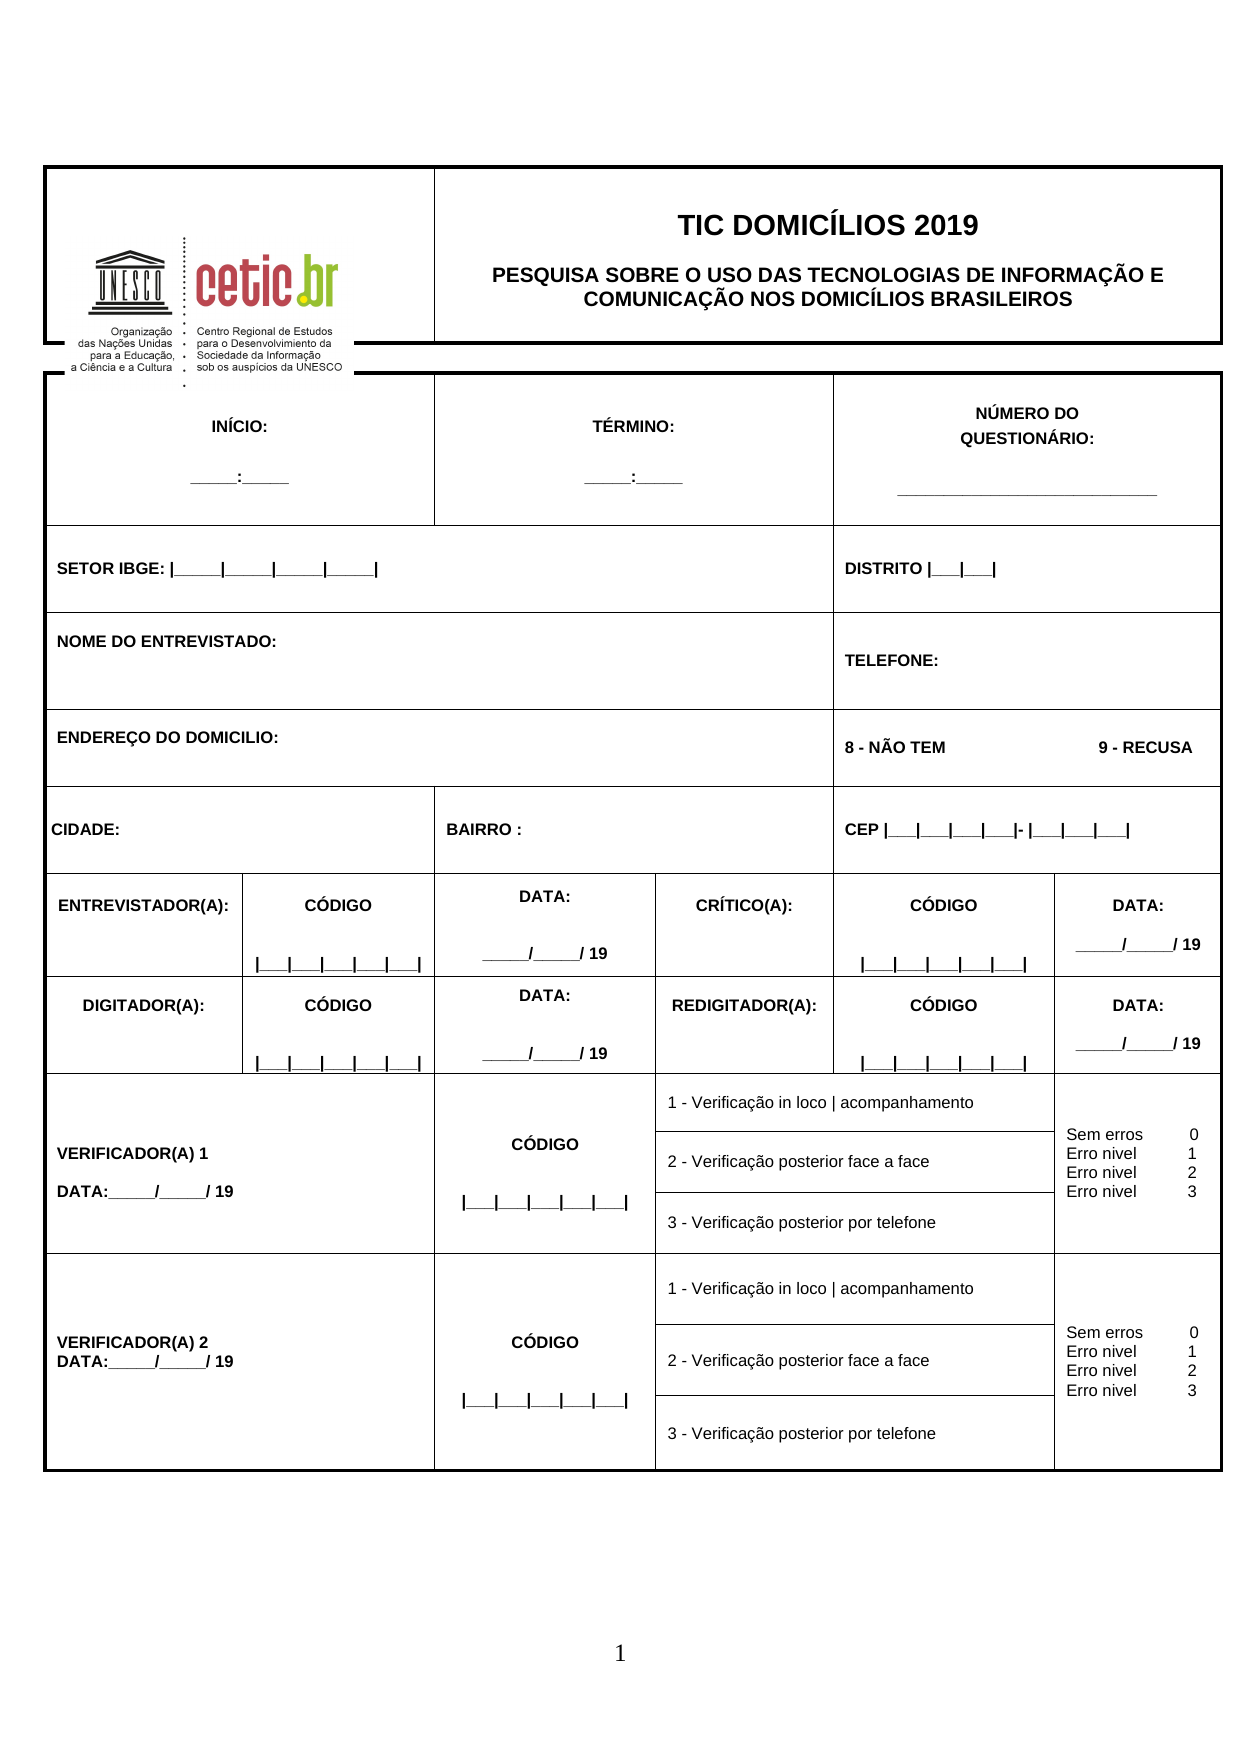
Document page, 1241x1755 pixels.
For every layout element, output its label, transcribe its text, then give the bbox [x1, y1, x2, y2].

table_cell CÓDIGO |___|___|___|___|___| [243, 874, 434, 976]
table_cell ENTREVISTADOR(A): [47, 874, 242, 976]
table_cell [354, 345, 390, 371]
table_cell 2 - Verificação posterior face a face [656, 1132, 1054, 1192]
table_cell DISTRITO |___|___| [834, 526, 1220, 612]
table_cell REDIGITADOR(A): [656, 977, 833, 1072]
table_cell 2 - Verificação posterior face a face [656, 1325, 1054, 1395]
table_cell CRÍTICO(A): [656, 874, 833, 976]
table_cell NÚMERO DO QUESTIONÁRIO: ____________________________ [834, 375, 1220, 524]
table_cell TELEFONE: [834, 613, 1220, 708]
table_cell DATA: _____/_____/ 19 [1055, 977, 1220, 1072]
table_cell BAIRRO : [435, 787, 833, 873]
table_cell VERIFICADOR(A) 1 DATA:_____/_____/ 19 [47, 1074, 434, 1253]
table_cell [45, 345, 64, 371]
table_cell CÓDIGO |___|___|___|___|___| [435, 1074, 655, 1253]
table_cell VERIFICADOR(A) 2 DATA:_____/_____/ 19 [47, 1254, 434, 1468]
table_cell CÓDIGO |___|___|___|___|___| [834, 977, 1054, 1072]
table_cell CÓDIGO |___|___|___|___|___| [834, 874, 1054, 976]
table_cell SETOR IBGE: |_____|_____|_____|_____| [47, 526, 833, 612]
table_cell ENDEREÇO DO DOMICILIO: [47, 710, 833, 786]
table_cell Sem erros 0 Erro nivel 1 Erro nivel 2 Erro nivel 3 [1055, 1074, 1220, 1253]
table_cell CÓDIGO |___|___|___|___|___| [435, 1254, 655, 1468]
table_cell 8 - NÃO TEM 9 - RECUSA [834, 710, 1220, 786]
table_cell CIDADE: [47, 787, 434, 873]
table_cell CEP |___|___|___|___|- |___|___|___| [834, 787, 1220, 873]
table_cell Sem erros 0 Erro nivel 1 Erro nivel 2 Erro nivel 3 [1055, 1254, 1220, 1468]
table_cell DIGITADOR(A): [47, 977, 242, 1072]
table_cell INÍCIO: _____:_____ [47, 375, 434, 524]
table_cell 1 - Verificação in loco | acompanhamento [656, 1074, 1054, 1131]
table_cell 3 - Verificação posterior por telefone [656, 1396, 1054, 1468]
table_header [47, 169, 434, 341]
table_cell TÉRMINO: _____:_____ [435, 375, 833, 524]
table_cell DATA: _____/_____/ 19 [435, 977, 655, 1072]
table_cell CÓDIGO |___|___|___|___|___| [243, 977, 434, 1072]
table_cell DATA: _____/_____/ 19 [1055, 874, 1220, 976]
table_cell DATA: _____/_____/ 19 [435, 874, 655, 976]
table_cell NOME DO ENTREVISTADO: [47, 613, 833, 708]
table_cell [833, 345, 1222, 371]
table_cell 1 - Verificação in loco | acompanhamento [656, 1254, 1054, 1323]
table_cell 3 - Verificação posterior por telefone [656, 1193, 1054, 1253]
table_cell [390, 345, 833, 371]
table_header TIC DOMICÍLIOS 2019 PESQUISA SOBRE O USO DAS TECNOLOGIAS DE INFORMAÇÃO E COMUNICAÇÃO NOS DOMICÍLIOS BRASILEIROS [435, 169, 1220, 341]
